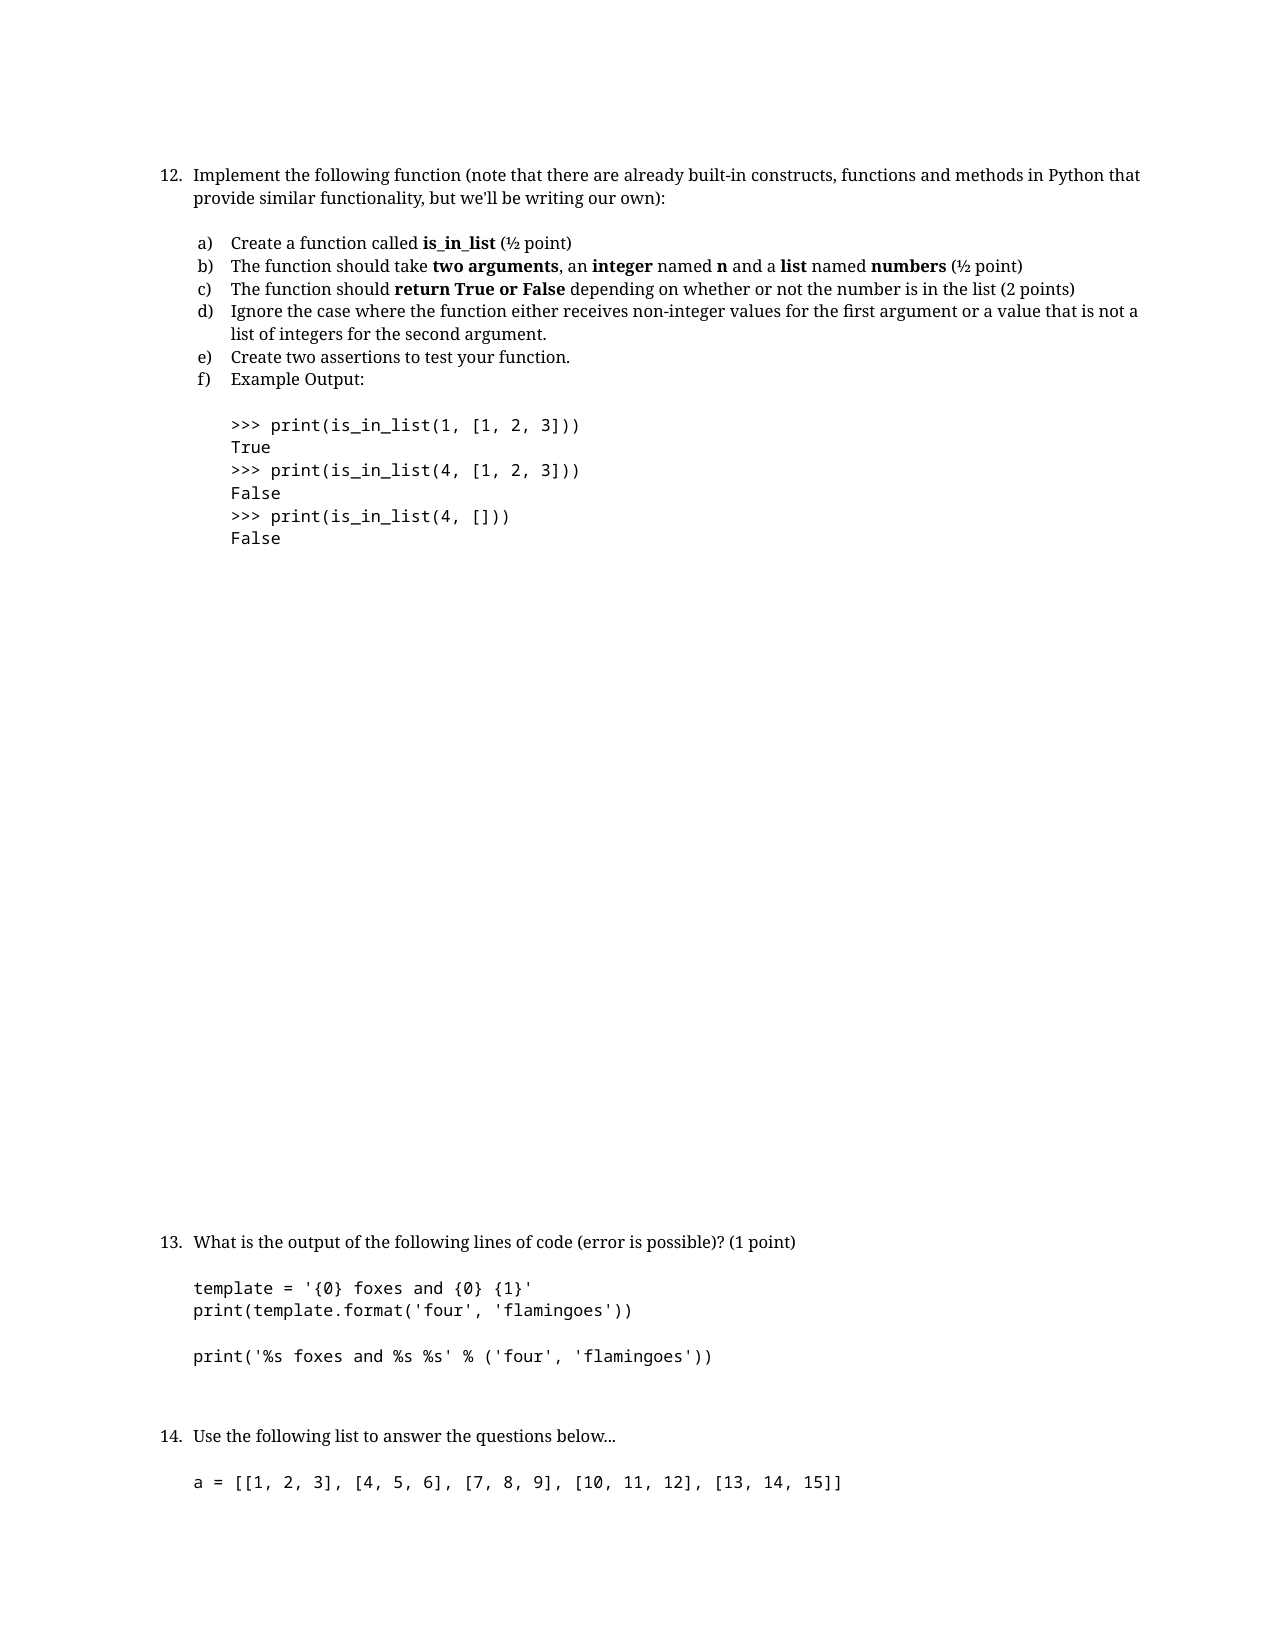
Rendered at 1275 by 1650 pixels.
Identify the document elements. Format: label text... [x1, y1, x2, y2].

list The function should take two arguments, an integer named n and a list named numbers (½ point) [193, 254, 1157, 277]
list >>> print(is_in_list(4, [])) [193, 504, 1157, 527]
list Example Output: >>> print(is_in_list(1, [1, 2, 3])) [193, 368, 1157, 436]
list Create two assertions to test your function. [193, 345, 1157, 368]
list >>> print(is_in_list(4, [1, 2, 3])) [193, 459, 1157, 481]
list Ignore the case where the function either receives non-integer values for the first argument or a value that is not a list of integers for the second argument. [193, 300, 1157, 345]
list True [193, 436, 1157, 459]
list Implement the following function (note that there are already built-in constructs, functions and methods in Python that provide similar functionality, but we'll be writing our own): [156, 163, 1157, 232]
list False [193, 527, 1157, 1231]
list What is the output of the following lines of code (error is possible)? (1 point) template = '{0} foxes and {0} {1}' print(template.format('four', 'flamingoes')) print('%s foxes and %s %s' % ('four', 'flamingoes')) [156, 1231, 1157, 1412]
list False [193, 481, 1157, 504]
list Use the following list to answer the questions below... a = [[1, 2, 3], [4, 5, 6], [7, 8, 9], [10, 11, 12], [13, 14, 15]] [156, 1425, 1157, 1516]
list Create a function called is_in_list (½ point) [193, 232, 1157, 254]
list The function should return True or False depending on whether or not the number is in the list (2 points) [193, 277, 1157, 300]
